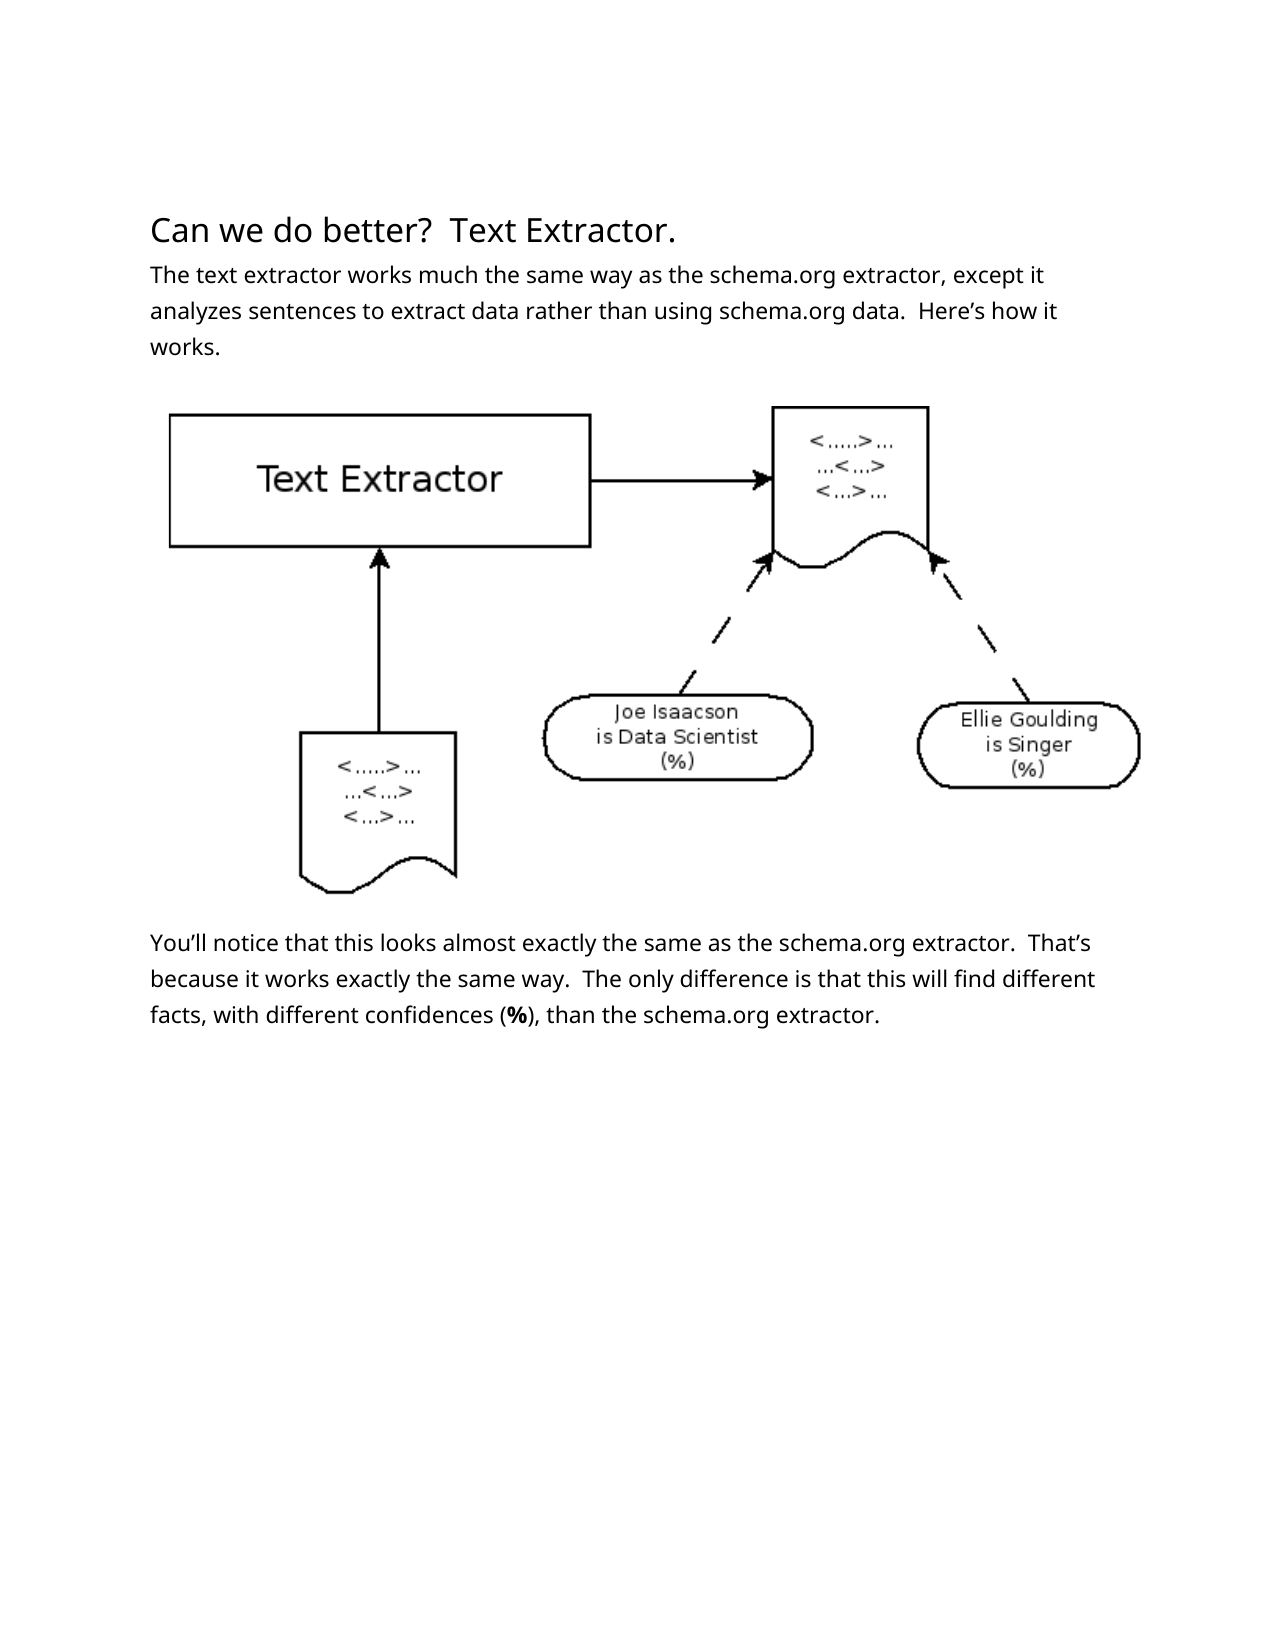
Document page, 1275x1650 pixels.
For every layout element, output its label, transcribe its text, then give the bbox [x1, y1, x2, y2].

text You’ll notice that this looks almost exactly the same as the schema.org extractor. That’s because it works exactly the same way. The only difference is that this will find different facts, with different confidences (%), than the schema.org extractor. [150, 927, 1125, 1030]
subtitle Can we do better? Text Extractor. [150, 207, 1125, 252]
picture [168, 406, 1144, 902]
text The text extractor works much the same way as the schema.org extractor, except it analyzes sentences to extract data rather than using schema.org data. Here’s how it works. [150, 259, 1125, 362]
